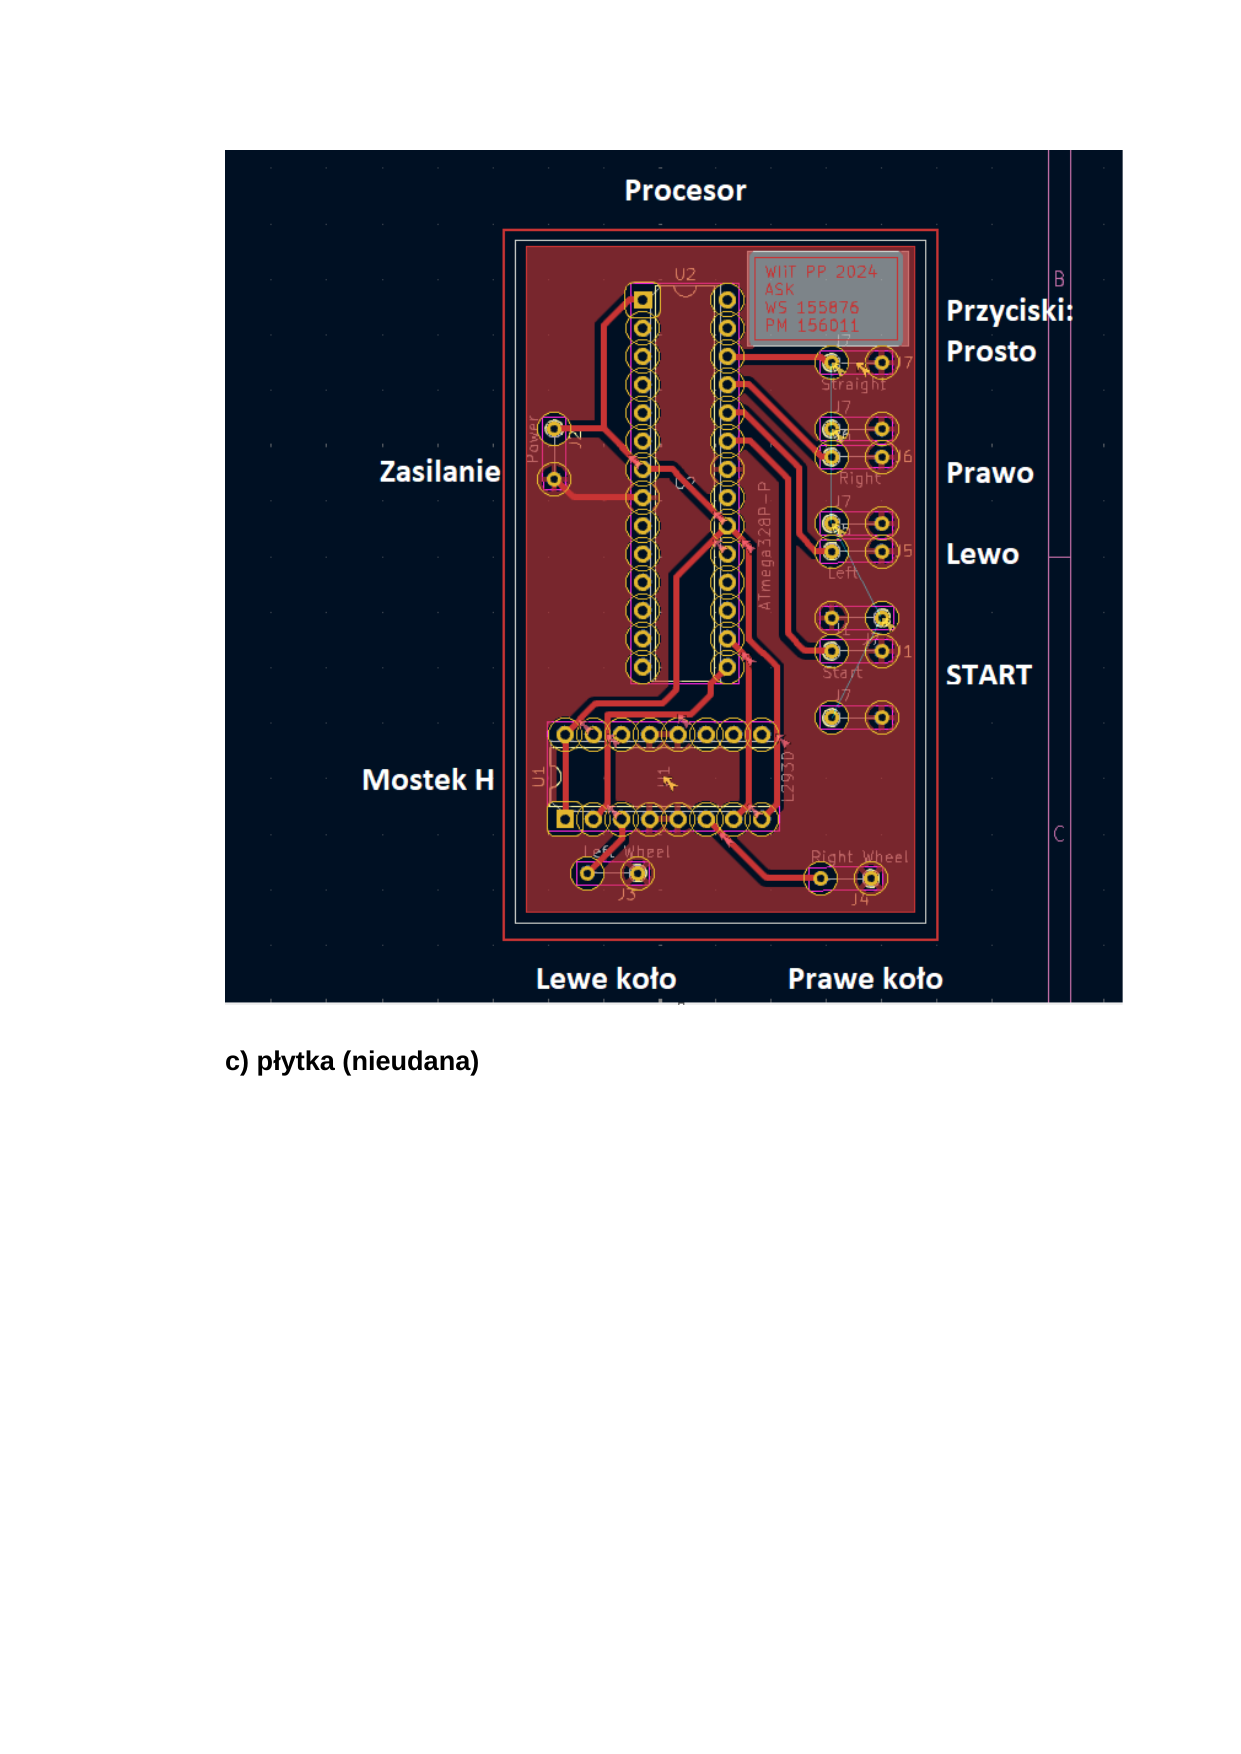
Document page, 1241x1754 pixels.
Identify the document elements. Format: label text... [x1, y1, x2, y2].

text c) płytka (nieudana) [225, 1005, 1090, 1076]
picture [225, 150, 1123, 1005]
